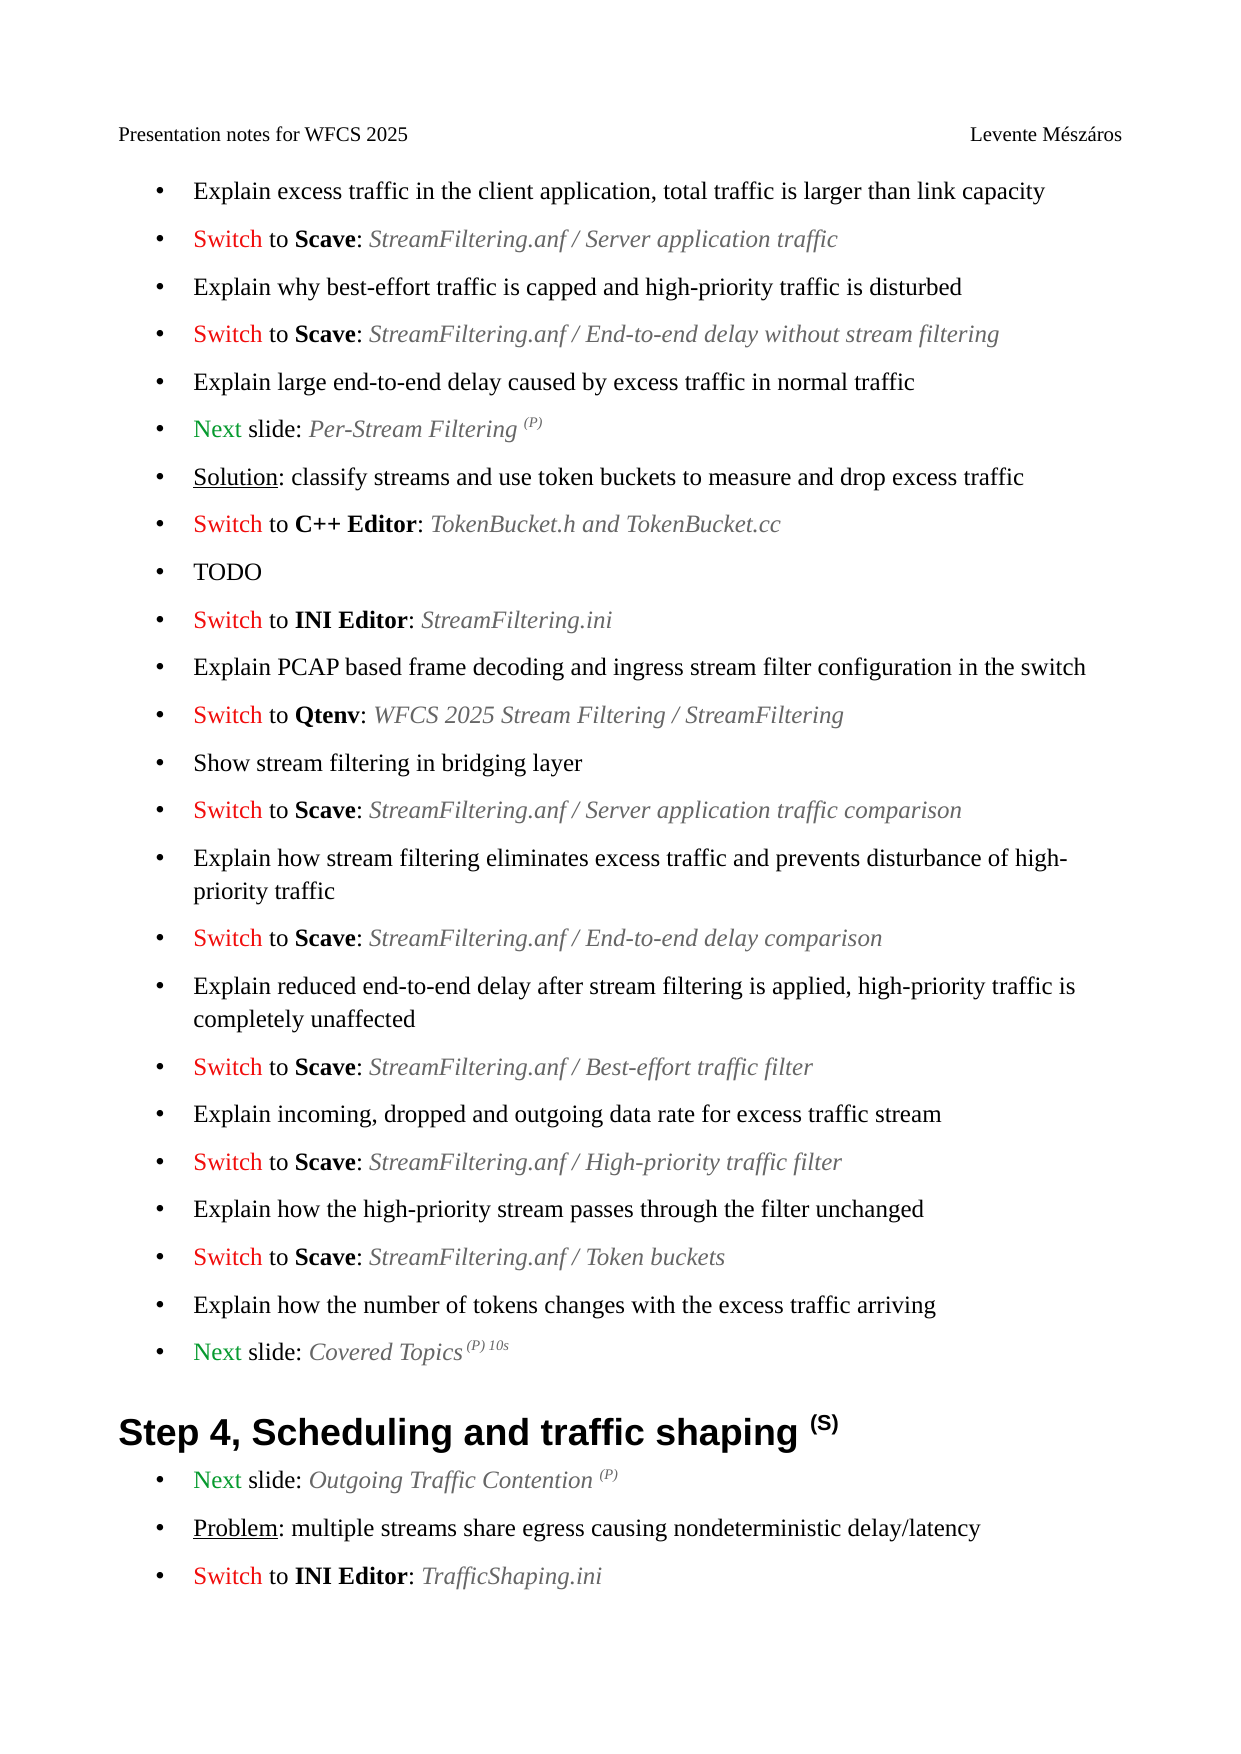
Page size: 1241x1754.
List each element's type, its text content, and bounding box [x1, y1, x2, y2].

list Next slide: Covered Topics (P) 10s [156, 1337, 1122, 1366]
list Explain reduced end-to-end delay after stream filtering is applied, high-priority traffic is completely unaffected [156, 971, 1122, 1033]
list Switch to Scave: StreamFiltering.anf / End-to-end delay comparison [156, 923, 1122, 952]
list Problem: multiple streams share egress causing nondeterministic delay/latency [156, 1513, 1122, 1542]
list Switch to INI Editor: TrafficShaping.ini [156, 1561, 1122, 1589]
list Switch to INI Editor: StreamFiltering.ini [156, 605, 1122, 633]
list Explain how stream filtering eliminates excess traffic and prevents disturbance of high-priority traffic [156, 843, 1122, 904]
list Switch to Scave: StreamFiltering.anf / High-priority traffic filter [156, 1147, 1122, 1176]
list Solution: classify streams and use token buckets to measure and drop excess traffic [156, 462, 1122, 491]
list Switch to Scave: StreamFiltering.anf / Token buckets [156, 1242, 1122, 1271]
list Switch to Scave: StreamFiltering.anf / End-to-end delay without stream filtering [156, 319, 1122, 348]
list Switch to Qtenv: WFCS 2025 Stream Filtering / StreamFiltering [156, 700, 1122, 729]
list Explain large end-to-end delay caused by excess traffic in normal traffic [156, 367, 1122, 396]
list Switch to Scave: StreamFiltering.anf / Server application traffic comparison [156, 795, 1122, 824]
list Next slide: Outgoing Traffic Contention (P) [156, 1466, 1122, 1494]
list TODO [156, 557, 1122, 586]
list Switch to Scave: StreamFiltering.anf / Server application traffic [156, 224, 1122, 253]
list Switch to C++ Editor: TokenBucket.h and TokenBucket.cc [156, 509, 1122, 538]
subtitle Step 4, Scheduling and traffic shaping (S) [118, 1410, 1122, 1453]
list Explain excess traffic in the client application, total traffic is larger than link capacity [156, 176, 1122, 205]
list Explain how the number of tokens changes with the excess traffic arriving [156, 1290, 1122, 1318]
list Explain why best-effort traffic is capped and high-priority traffic is disturbed [156, 272, 1122, 300]
list Explain PCAP based frame decoding and ingress stream filter configuration in the switch [156, 652, 1122, 681]
list Explain incoming, dropped and outgoing data rate for excess traffic stream [156, 1099, 1122, 1128]
list Switch to Scave: StreamFiltering.anf / Best-effort traffic filter [156, 1052, 1122, 1080]
list Next slide: Per-Stream Filtering (P) [156, 414, 1122, 443]
list Explain how the high-priority stream passes through the filter unchanged [156, 1194, 1122, 1223]
list Show stream filtering in bridging layer [156, 748, 1122, 776]
